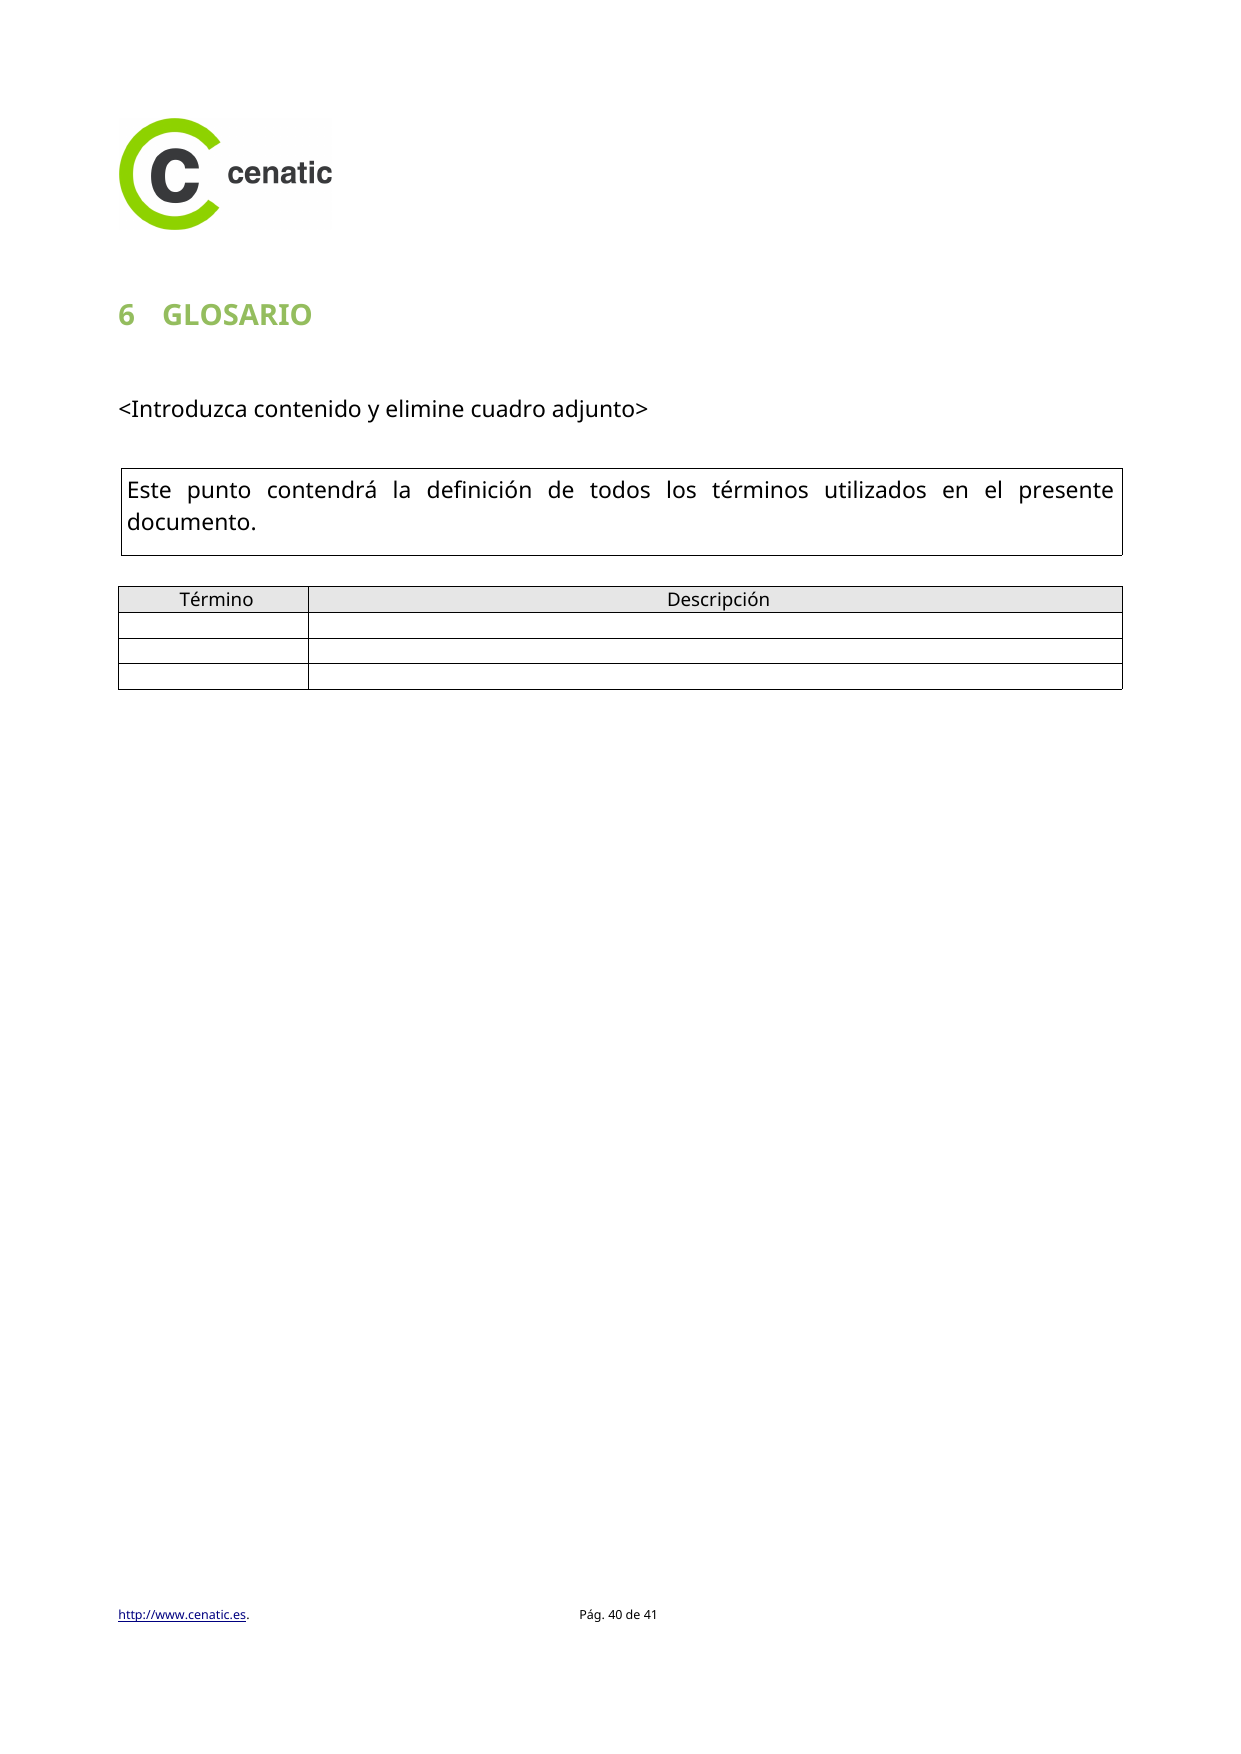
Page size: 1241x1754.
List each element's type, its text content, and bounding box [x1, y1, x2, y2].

subtitle GLOSARIO [118, 294, 1122, 334]
text <Introduzca contenido y elimine cuadro adjunto> [118, 393, 1122, 424]
table_cell [309, 613, 1122, 637]
table_cell [309, 639, 1122, 663]
table_cell [119, 613, 308, 637]
table_cell [119, 639, 308, 663]
table_header Este punto contendrá la definición de todos los términos utilizados en el presente documento. [122, 469, 1122, 555]
picture [119, 118, 332, 230]
table_cell [119, 664, 308, 689]
table_cell [309, 664, 1122, 689]
table_header Término [119, 587, 308, 612]
table_header Descripción [309, 587, 1122, 612]
